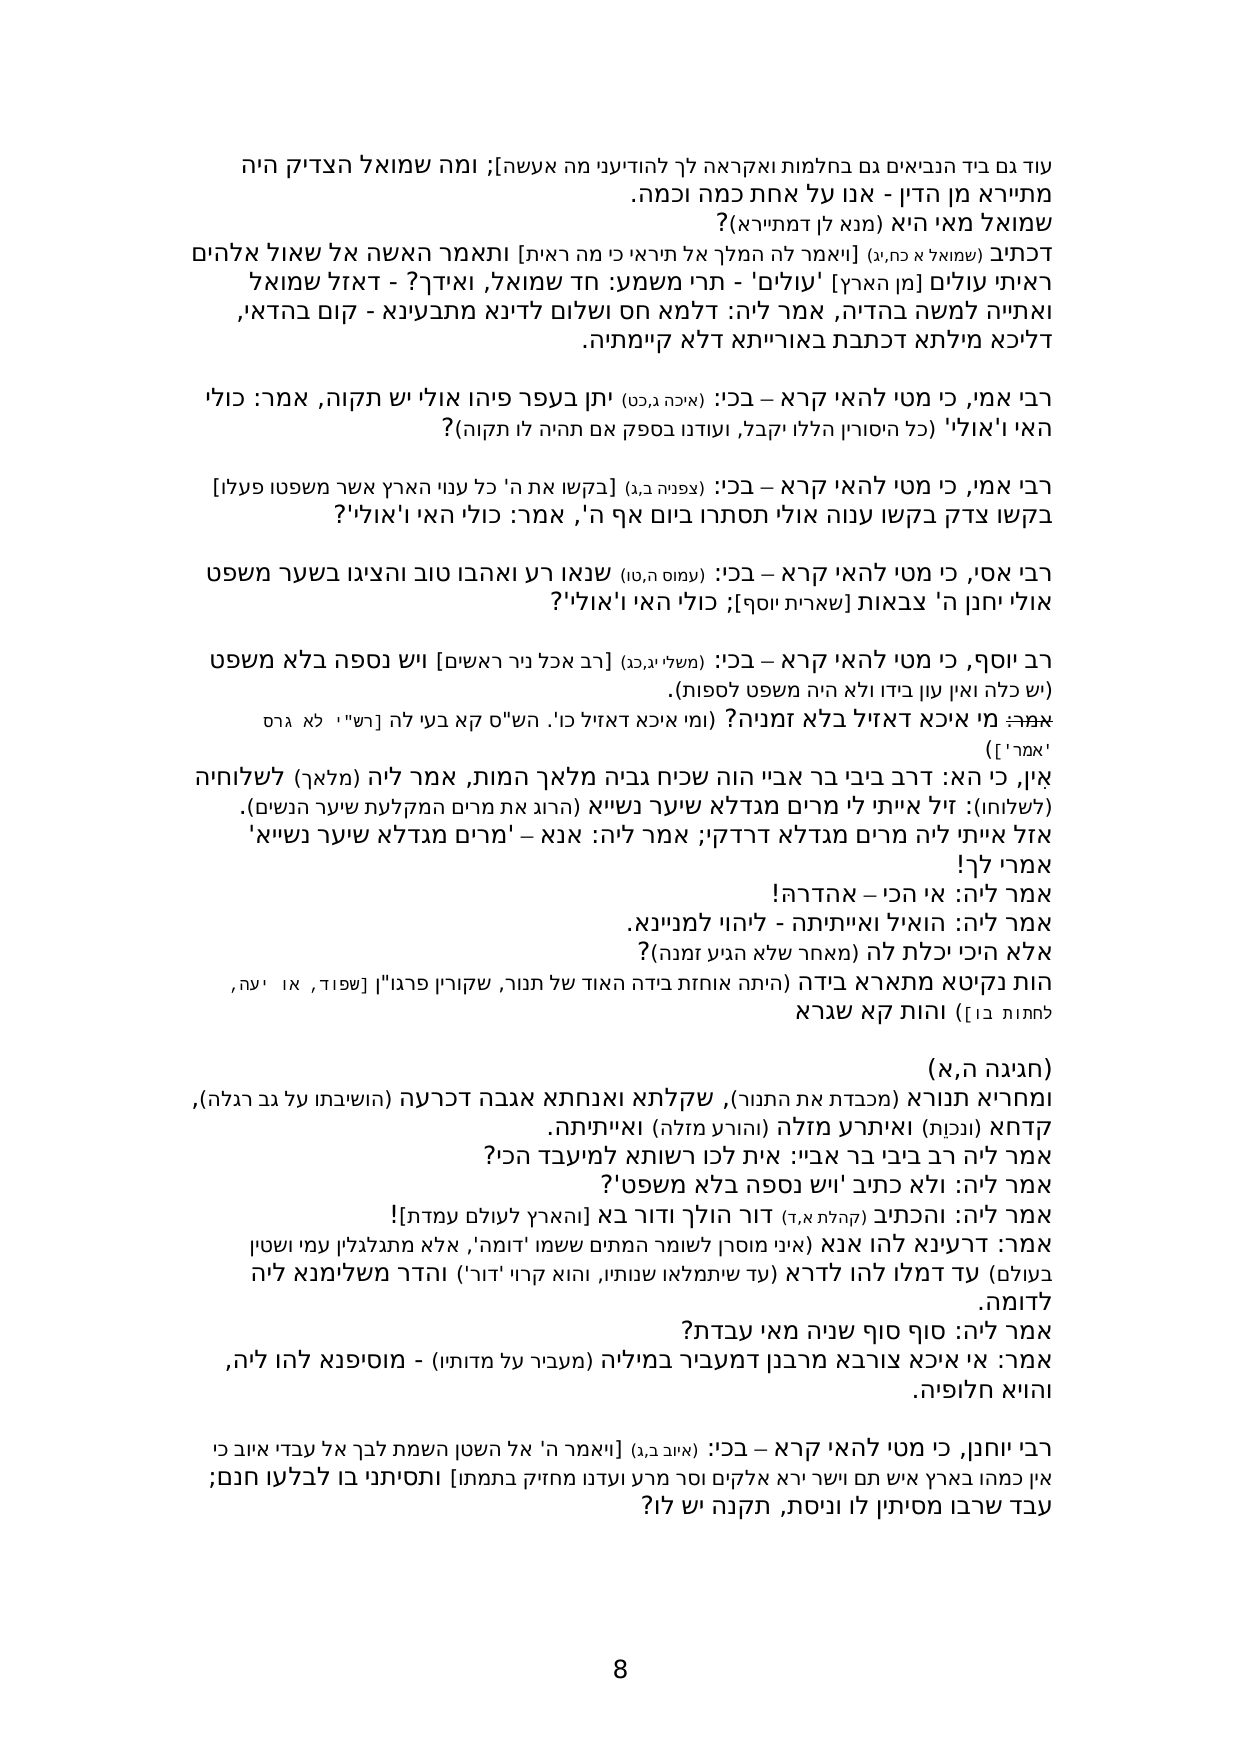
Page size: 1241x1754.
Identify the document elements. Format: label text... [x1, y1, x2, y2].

text רבי אסי, כי מטי להאי קרא – בכי: (עמוס ה,טו) שנאו רע ואהבו טוב והציגו בשער משפט אולי יחנן ה' צבאות [שארית יוסף]; כולי האי ו'אולי'? [187, 558, 1053, 617]
text רבי יוחנן, כי מטי להאי קרא – בכי: (איוב ב,ג) [ויאמר ה' אל השטן השמת לבך אל עבדי איוב כי אין כמהו בארץ איש תם וישר ירא אלקים וסר מרע ועדנו מחזיק בתמתו] ותסיתני בו לבלעו חנם; עבד שרבו מסיתין לו וניסת, תקנה יש לו? [187, 1433, 1053, 1521]
text רב יוסף, כי מטי להאי קרא – בכי: (משלי יג,כג) [רב אכל ניר ראשים] ויש נספה בלא משפט (יש כלה ואין עון בידו ולא היה משפט לספות). [187, 645, 1053, 704]
text אמר ליה רב ביבי בר אביי: אית לכו רשותא למיעבד הכי? [187, 1141, 1053, 1171]
text אמר ליה: ולא כתיב 'ויש נספה בלא משפט'? [187, 1171, 1053, 1200]
text הות נקיטא מתארא בידה (היתה אוחזת בידה האוד של תנור, שקורין פרגו"ן [שפוד, או יעה, לחתות בו]) והות קא שגרא [187, 967, 1053, 1025]
text אלא היכי יכלת לה (מאחר שלא הגיע זמנה)? [187, 937, 1053, 967]
text אמר ליה: סוף סוף שניה מאי עבדת? [187, 1317, 1053, 1346]
text אזל אייתי ליה מרים מגדלא דרדקי; אמר ליה: אנא – 'מרים מגדלא שיער נשייא' אמרי לך! [187, 821, 1053, 879]
text דכתיב (שמואל א כח,יג) [ויאמר לה המלך אל תיראי כי מה ראית] ותאמר האשה אל שאול אלהים ראיתי עולים [מן הארץ] 'עולים' - תרי משמע: חד שמואל, ואידך? - דאזל שמואל ואתייה למשה בהדיה, אמר ליה: דלמא חס ושלום לדינא מתבעינא - קום בהדאי, דליכא מילתא דכתבת באורייתא דלא קיימתיה. [187, 238, 1053, 355]
text שמואל מאי היא (מנא לן דמתיירא)? [187, 208, 1053, 238]
text אמר ליה: הואיל ואייתיתה - ליהוי למניינא. [187, 908, 1053, 937]
text אמר: מי איכא דאזיל בלא זמניה? (ומי איכא דאזיל כו'. הש"ס קא בעי לה [רש"י לא גרס 'אמר']) [187, 704, 1053, 762]
text אמר: אי איכא צורבא מרבנן דמעביר במיליה (מעביר על מדותיו) - מוסיפנא להו ליה, והויא חלופיה. [187, 1346, 1053, 1404]
text (חגיגה ה,א) [187, 1054, 1053, 1083]
text רבי אמי, כי מטי להאי קרא – בכי: (איכה ג,כט) יתן בעפר פיהו אולי יש תקוה, אמר: כולי האי ו'אולי' (כל היסורין הללו יקבל, ועודנו בספק אם תהיה לו תקוה)? [187, 383, 1053, 442]
text ומחריא תנורא (מכבדת את התנור), שקלתא ואנחתא אגבה דכרעה (הושיבתו על גב רגלה), קדחא (ונכוֵת) ואיתרע מזלה (והורע מזלה) ואייתיתה. [187, 1083, 1053, 1141]
text אמר: דרעינא להו אנא (איני מוסרן לשומר המתים ששמו 'דומה', אלא מתגלגלין עמי ושטין בעולם) עד דמלו להו לדרא (עד שיתמלאו שנותיו, והוא קרוי 'דור') והדר משלימנא ליה לדומה. [187, 1229, 1053, 1317]
text אמר ליה: והכתיב (קהלת א,ד) דור הולך ודור בא [והארץ לעולם עמדת]! [187, 1200, 1053, 1229]
text אמר ליה: אי הכי – אהדרהּ! [187, 879, 1053, 908]
text אִין, כי הא: דרב ביבי בר אביי הוה שכיח גביה מלאך המות, אמר ליה (מלאך) לשלוחיה (לשלוחו): זיל אייתי לי מרים מגדלא שיער נשייא (הרוג את מרים המקלעת שיער הנשים). [187, 762, 1053, 821]
text עוד גם ביד הנביאים גם בחלמות ואקראה לך להודיעני מה אעשה]; ומה שמואל הצדיק היה מתיירא מן הדין - אנו על אחת כמה וכמה. [187, 150, 1053, 208]
text רבי אמי, כי מטי להאי קרא – בכי: (צפניה ב,ג) [בקשו את ה' כל ענוי הארץ אשר משפטו פעלו] בקשו צדק בקשו ענוה אולי תסתרו ביום אף ה', אמר: כולי האי ו'אולי'? [187, 471, 1053, 529]
